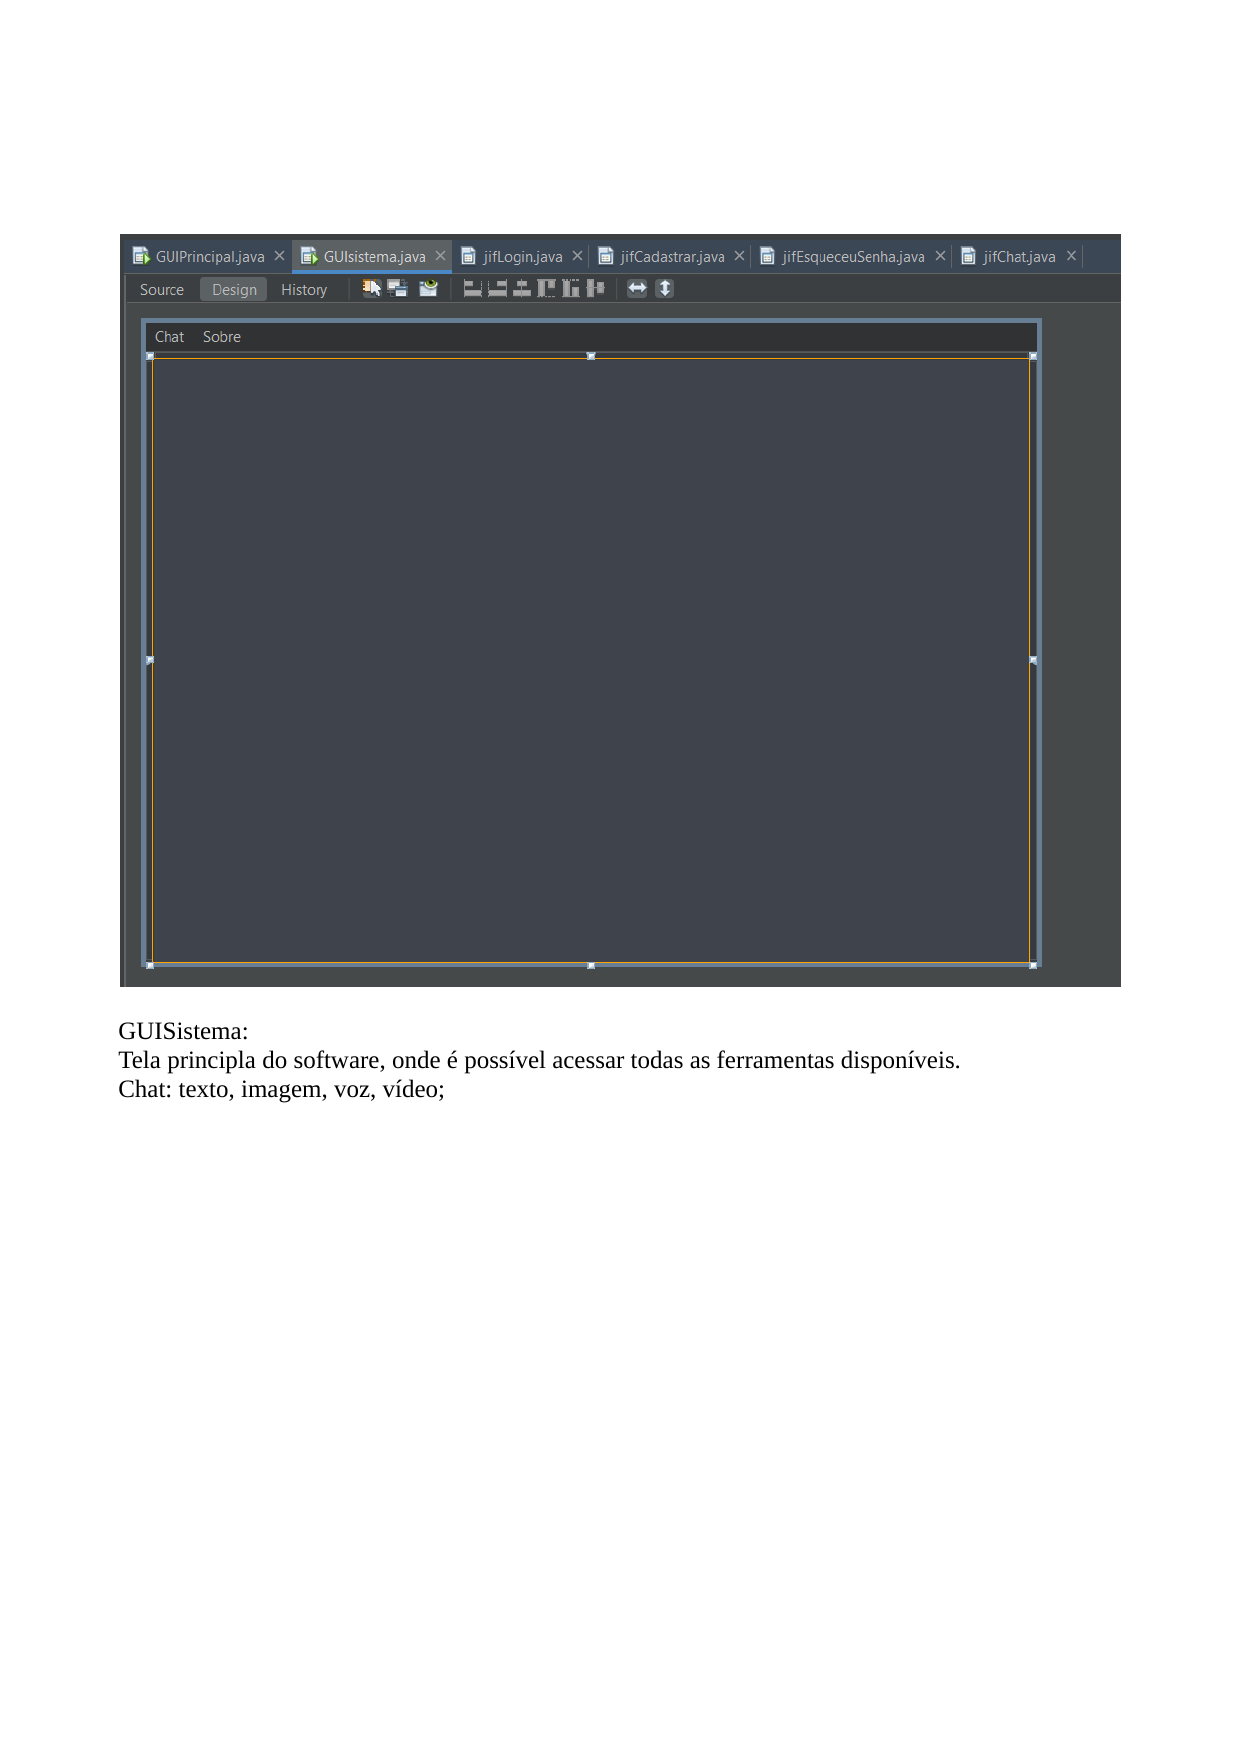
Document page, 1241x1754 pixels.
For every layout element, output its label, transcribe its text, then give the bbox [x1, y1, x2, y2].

text Tela principla do software, onde é possível acessar todas as ferramentas disponíveis. [118, 1045, 1122, 1074]
text GUISistema: [118, 1016, 1122, 1045]
picture [120, 234, 1120, 987]
text Chat: texto, imagem, voz, vídeo; [118, 1074, 1122, 1103]
